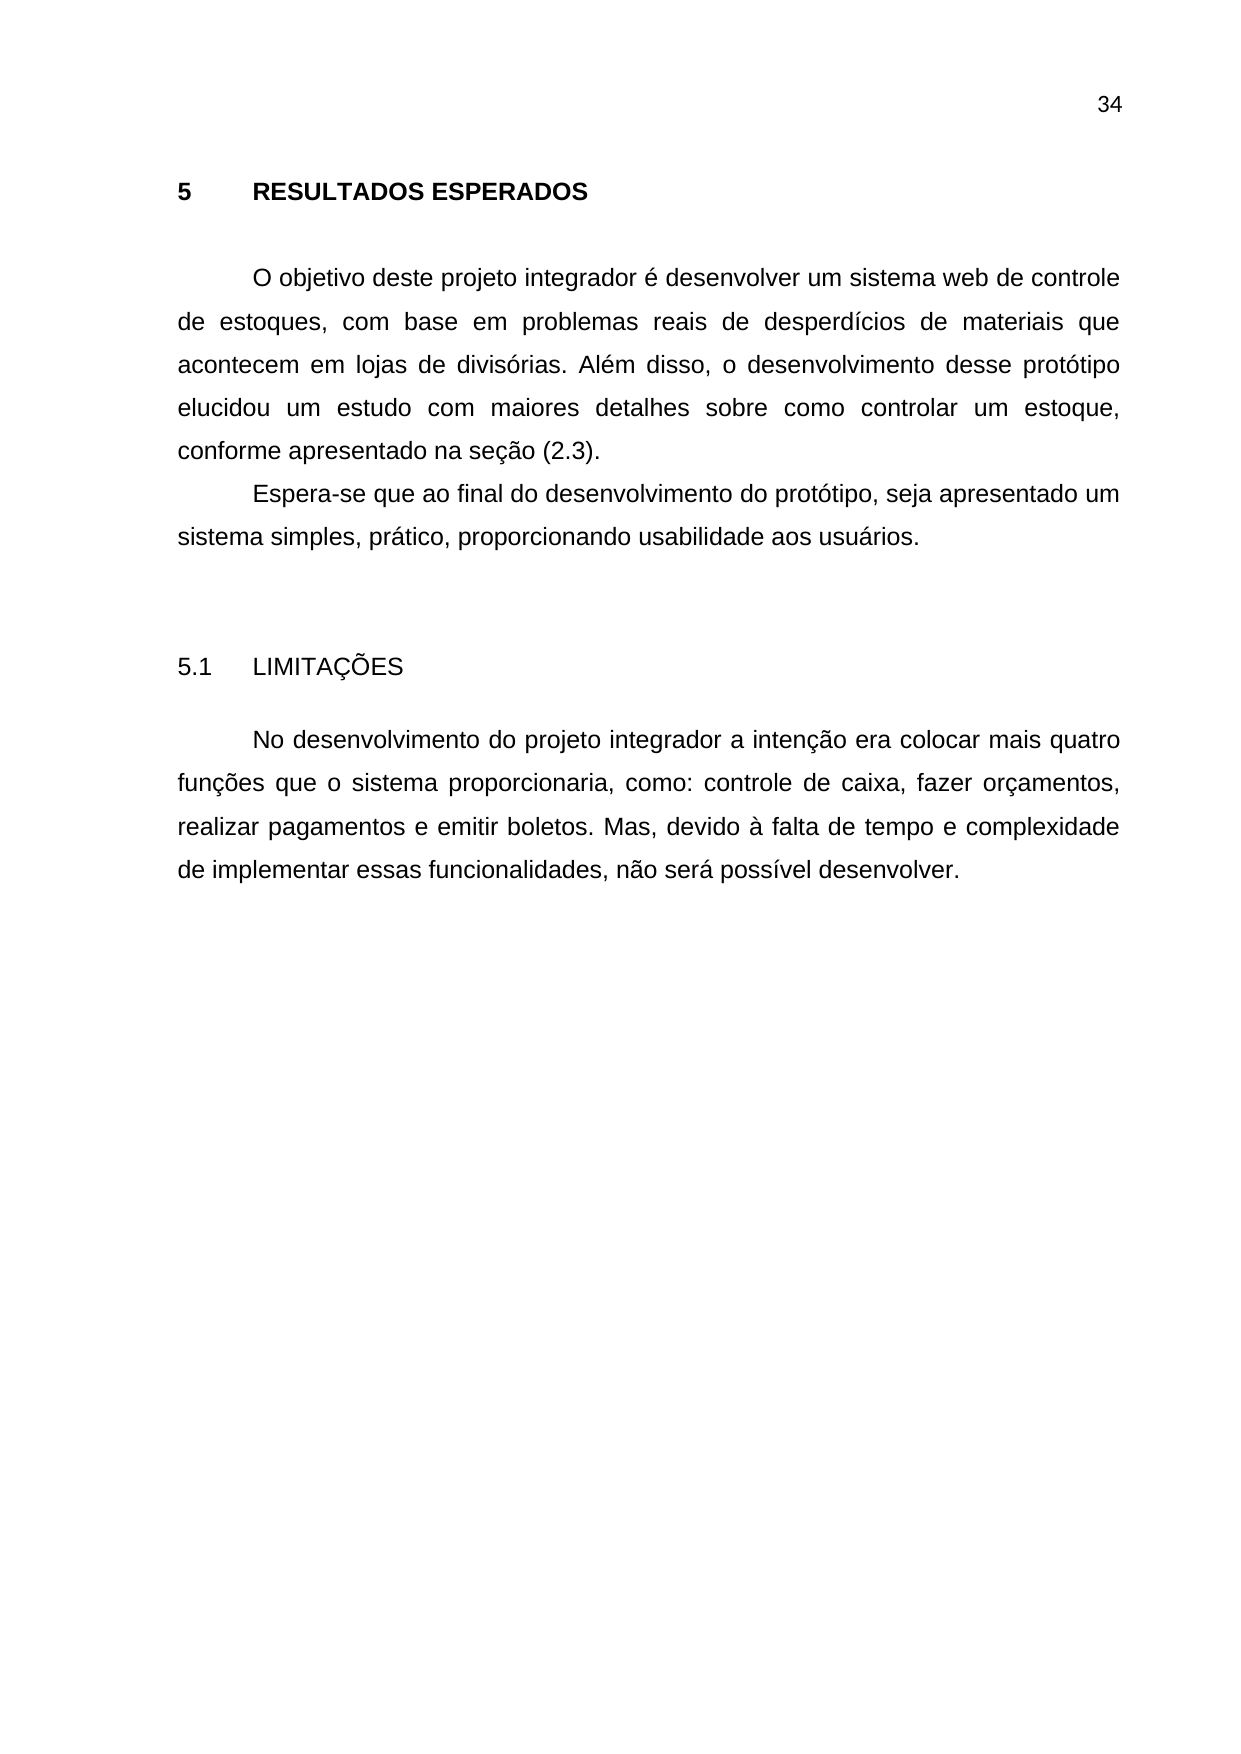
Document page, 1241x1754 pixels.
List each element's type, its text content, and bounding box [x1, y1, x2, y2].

subtitle RESULTADOS ESPERADOS [177, 177, 1122, 206]
subtitle LIMITAÇÕES [177, 652, 1122, 680]
text O objetivo deste projeto integrador é desenvolver um sistema web de controle de estoques, com base em problemas reais de desperdícios de materiais que acontecem em lojas de divisórias. Além disso, o desenvolvimento desse protótipo elucidou um estudo com maiores detalhes sobre como controlar um estoque, conforme apresentado na seção (2.3). [177, 263, 1122, 465]
text No desenvolvimento do projeto integrador a intenção era colocar mais quatro funções que o sistema proporcionaria, como: controle de caixa, fazer orçamentos, realizar pagamentos e emitir boletos. Mas, devido à falta de tempo e complexidade de implementar essas funcionalidades, não será possível desenvolver. [177, 725, 1122, 883]
text Espera-se que ao final do desenvolvimento do protótipo, seja apresentado um sistema simples, prático, proporcionando usabilidade aos usuários. [177, 479, 1122, 551]
